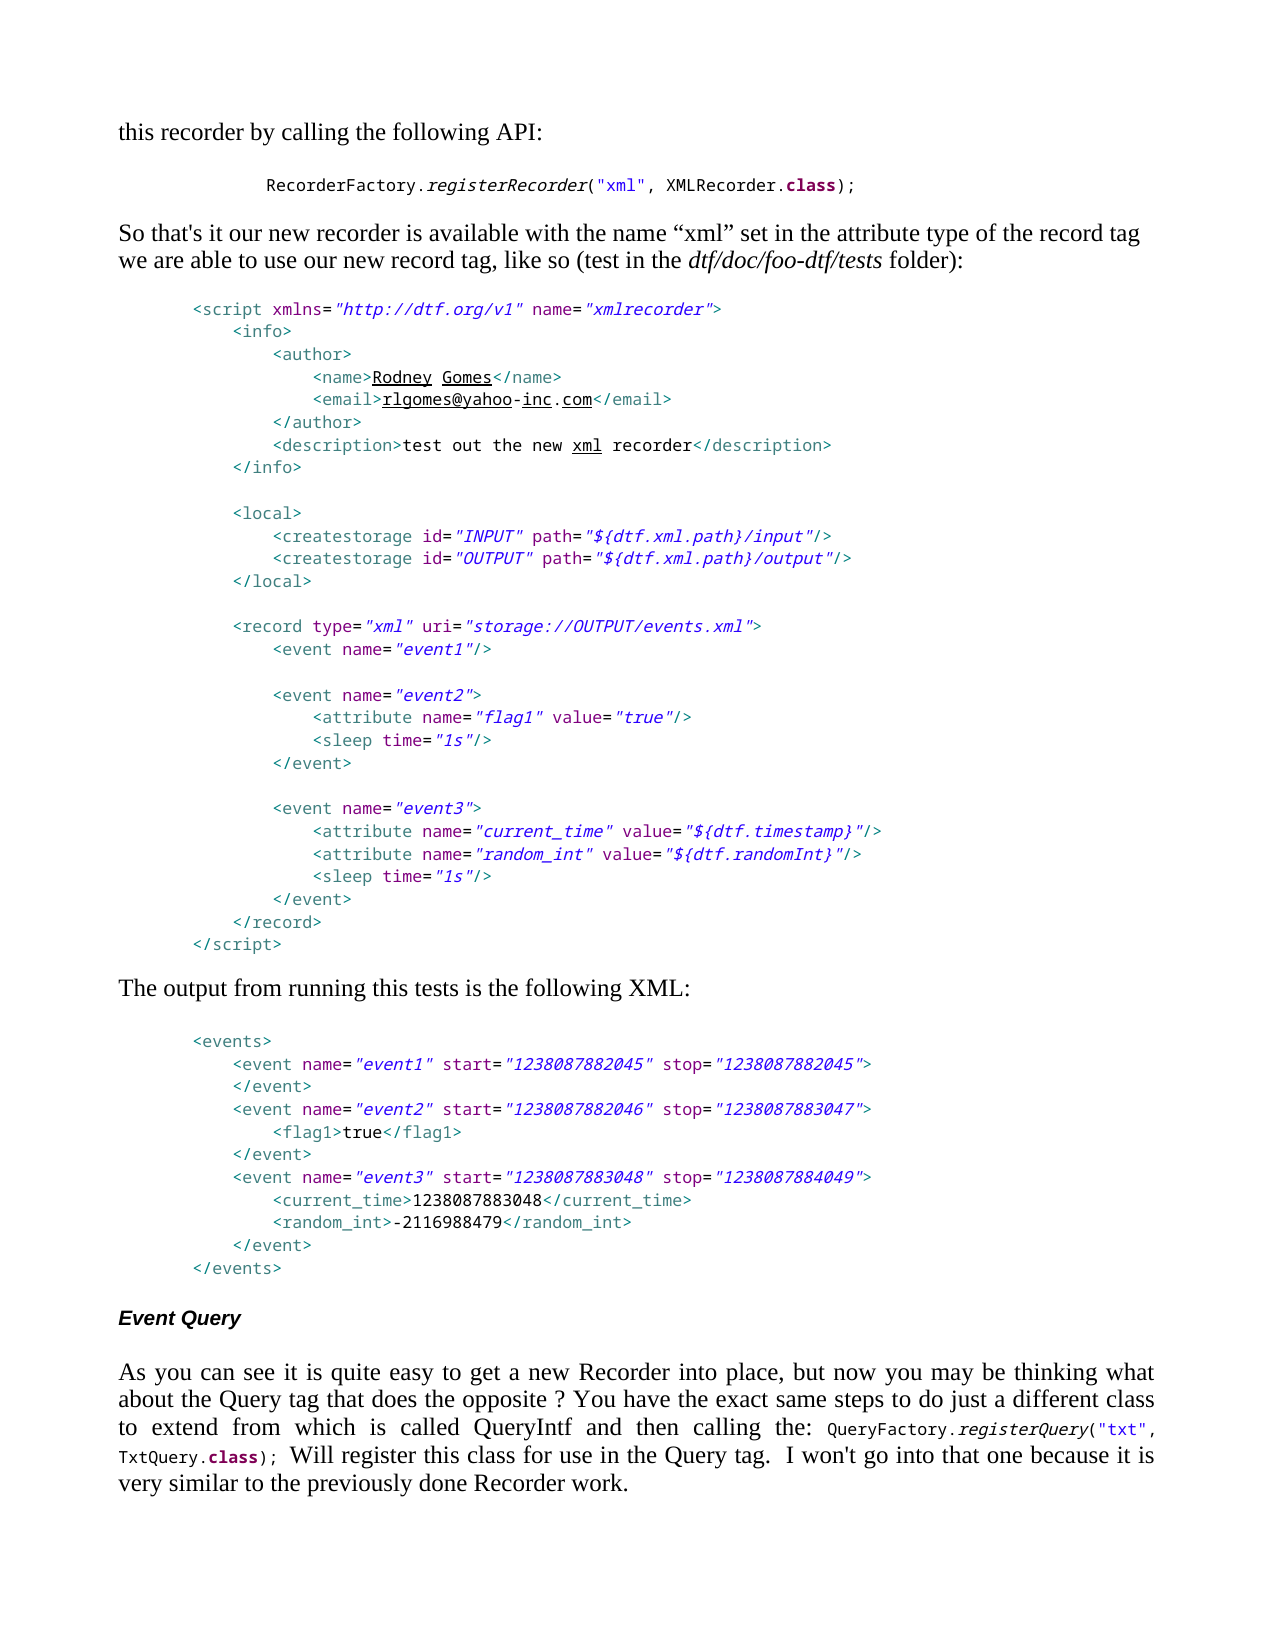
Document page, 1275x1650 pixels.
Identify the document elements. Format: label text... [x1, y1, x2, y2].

text <record type="xml" uri="storage://OUTPUT/events.xml"> [192, 615, 1157, 638]
text <events> [192, 1029, 1157, 1052]
text </script> [192, 933, 1157, 956]
text As you can see it is quite easy to get a new Recorder into place, but now you may be thinking what about the Query tag that does the opposite ? You have the exact same steps to do just a different class to extend from which is called QueryIntf and then calling the: QueryFactory.registerQuery("txt", TxtQuery.class); Will register this class for use in the Query tag. I won't go into that one because it is very similar to the previously done Recorder work. [118, 1358, 1157, 1496]
text </event> [192, 751, 1157, 774]
text <event name="event1" start="1238087882045" stop="1238087882045"> [192, 1052, 1157, 1075]
text <event name="event1"/> [192, 638, 1157, 660]
text <event name="event2" start="1238087882046" stop="1238087883047"> [192, 1098, 1157, 1120]
text <author> [192, 342, 1157, 365]
text </info> [192, 456, 1157, 479]
text this recorder by calling the following API: [118, 118, 1157, 146]
text </event> [192, 1075, 1157, 1098]
text </events> [192, 1257, 1157, 1279]
text </record> [192, 910, 1157, 933]
text <local> [192, 501, 1157, 524]
text <attribute name="random_int" value="${dtf.randomInt}"/> [192, 842, 1157, 865]
text </event> [192, 1143, 1157, 1166]
text <event name="event3"> [192, 797, 1157, 819]
text <event name="event2"> [192, 683, 1157, 706]
text <flag1>true</flag1> [192, 1120, 1157, 1143]
text </local> [192, 569, 1157, 592]
subtitle Event Query [118, 1307, 1157, 1330]
text <event name="event3" start="1238087883048" stop="1238087884049"> [192, 1166, 1157, 1188]
text <sleep time="1s"/> [192, 865, 1157, 887]
text <current_time>1238087883048</current_time> [192, 1188, 1157, 1211]
text <createstorage id="INPUT" path="${dtf.xml.path}/input"/> [192, 524, 1157, 547]
text <script xmlns="http://dtf.org/v1" name="xmlrecorder"> [192, 297, 1157, 320]
text So that's it our new recorder is available with the name “xml” set in the attribute type of the record tag we are able to use our new record tag, like so (test in the dtf/doc/foo-dtf/tests folder): [118, 219, 1157, 274]
text </event> [192, 1234, 1157, 1257]
text <attribute name="flag1" value="true"/> [192, 706, 1157, 728]
text <description>test out the new xml recorder</description> [192, 433, 1157, 456]
text <name>Rodney Gomes</name> [192, 365, 1157, 388]
text The output from running this tests is the following XML: [118, 974, 1157, 1002]
text <random_int>-2116988479</random_int> [192, 1211, 1157, 1234]
text </event> [192, 887, 1157, 910]
text <email>rlgomes@yahoo-inc.com</email> [192, 388, 1157, 411]
text </author> [192, 411, 1157, 433]
text <sleep time="1s"/> [192, 728, 1157, 751]
text <info> [192, 320, 1157, 342]
text RecorderFactory.registerRecorder("xml", XMLRecorder.class); [192, 173, 1157, 196]
text <attribute name="current_time" value="${dtf.timestamp}"/> [192, 819, 1157, 842]
text <createstorage id="OUTPUT" path="${dtf.xml.path}/output"/> [192, 547, 1157, 569]
